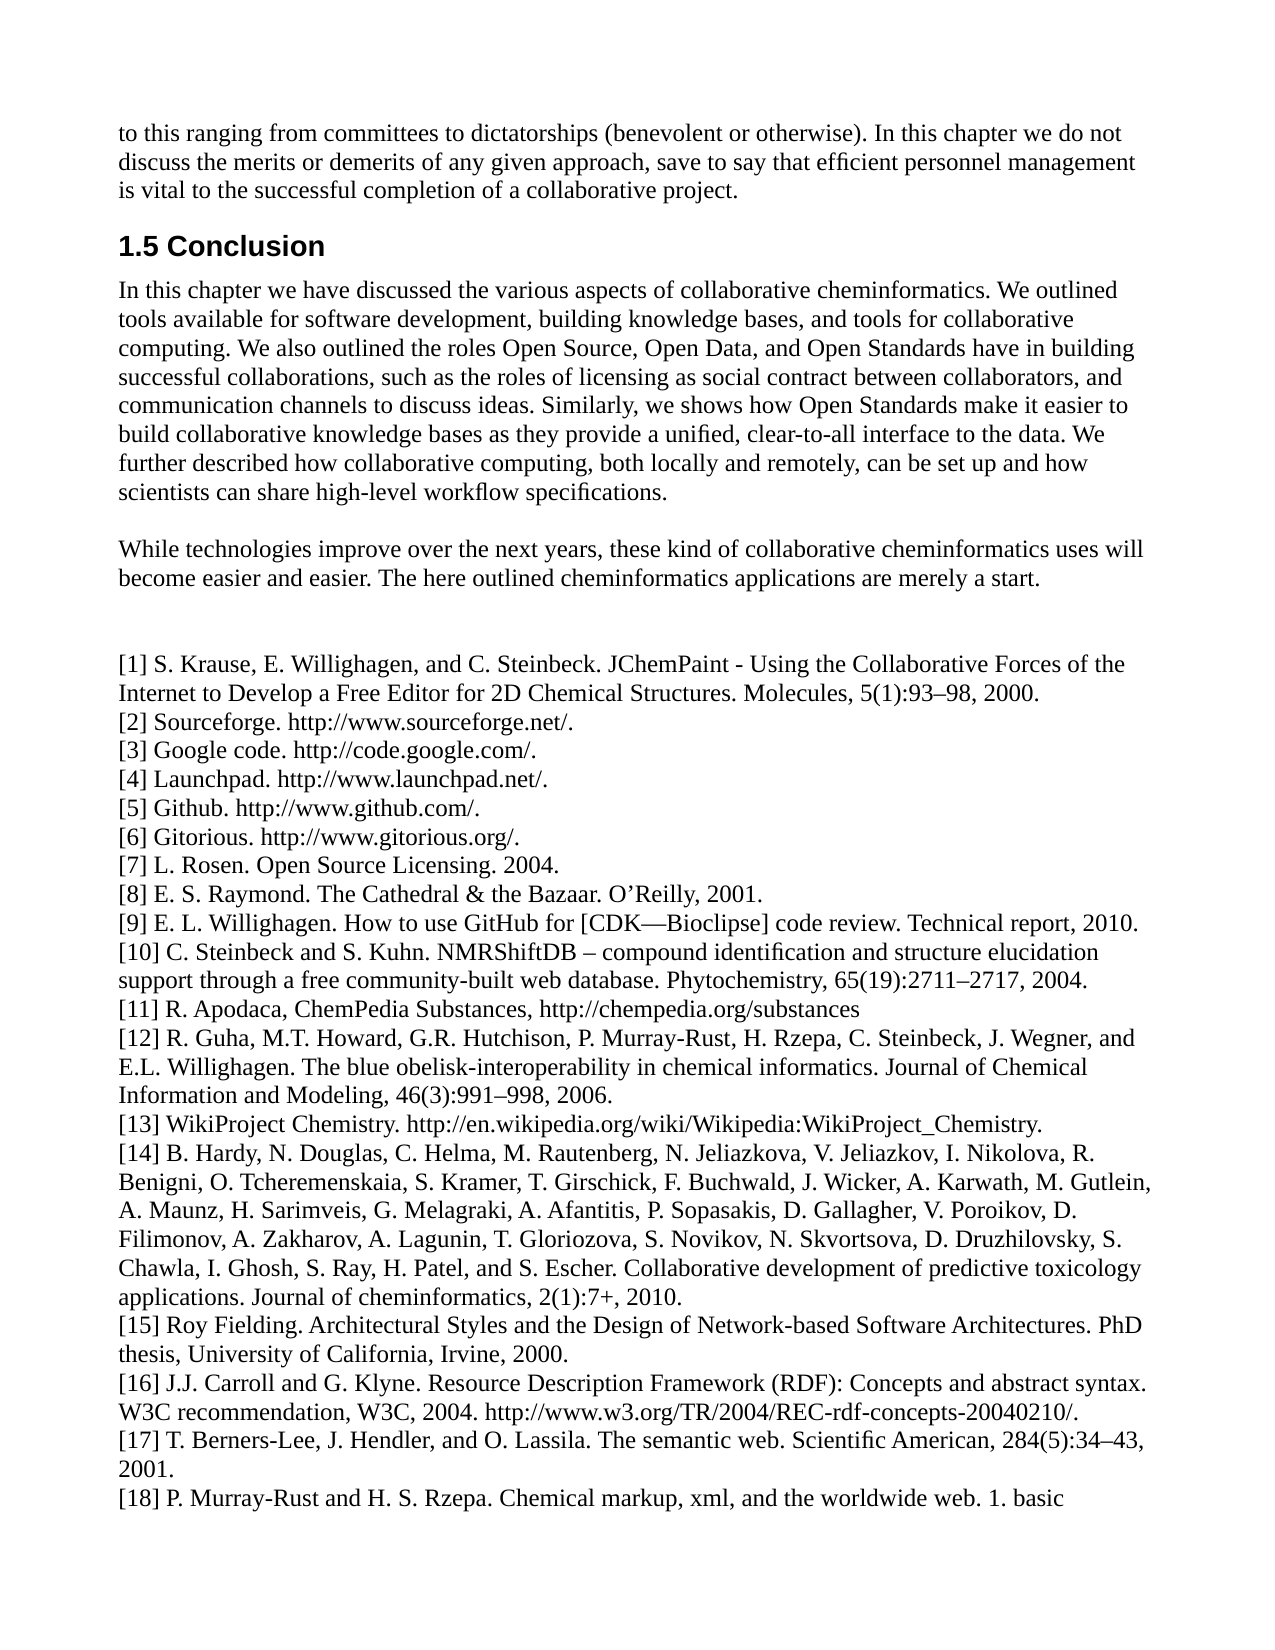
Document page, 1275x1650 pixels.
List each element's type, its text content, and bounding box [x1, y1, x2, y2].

text to this ranging from committees to dictatorships (benevolent or otherwise). In this chapter we do not discuss the merits or demerits of any given approach, save to say that efﬁcient personnel management is vital to the successful completion of a collaborative project. [118, 118, 1157, 204]
text [1] S. Krause, E. Willighagen, and C. Steinbeck. JChemPaint - Using the Collaborative Forces of the Internet to Develop a Free Editor for 2D Chemical Structures. Molecules, 5(1):93–98, 2000. [118, 649, 1157, 707]
text [18] P. Murray-Rust and H. S. Rzepa. Chemical markup, xml, and the worldwide web. 1. basic [118, 1483, 1157, 1512]
text [13] WikiProject Chemistry. http://en.wikipedia.org/wiki/Wikipedia:WikiProject_Chemistry. [118, 1109, 1157, 1138]
text [10] C. Steinbeck and S. Kuhn. NMRShiftDB – compound identiﬁcation and structure elucidation support through a free community-built web database. Phytochemistry, 65(19):2711–2717, 2004. [118, 937, 1157, 994]
text [7] L. Rosen. Open Source Licensing. 2004. [118, 850, 1157, 879]
text [5] Github. http://www.github.com/. [118, 793, 1157, 822]
text [2] Sourceforge. http://www.sourceforge.net/. [118, 707, 1157, 735]
text [8] E. S. Raymond. The Cathedral & the Bazaar. O’Reilly, 2001. [118, 879, 1157, 908]
text [17] T. Berners-Lee, J. Hendler, and O. Lassila. The semantic web. Scientiﬁc American, 284(5):34–43, 2001. [118, 1425, 1157, 1483]
subtitle 1.5 Conclusion [118, 229, 1157, 263]
text [9] E. L. Willighagen. How to use GitHub for [CDK—Bioclipse] code review. Technical report, 2010. [118, 908, 1157, 937]
text [15] Roy Fielding. Architectural Styles and the Design of Network-based Software Architectures. PhD thesis, University of California, Irvine, 2000. [118, 1310, 1157, 1368]
text [11] R. Apodaca, ChemPedia Substances, http://chempedia.org/substances [118, 994, 1157, 1023]
text [12] R. Guha, M.T. Howard, G.R. Hutchison, P. Murray-Rust, H. Rzepa, C. Steinbeck, J. Wegner, and E.L. Willighagen. The blue obelisk-interoperability in chemical informatics. Journal of Chemical Information and Modeling, 46(3):991–998, 2006. [118, 1023, 1157, 1109]
text While technologies improve over the next years, these kind of collaborative cheminformatics uses will become easier and easier. The here outlined cheminformatics applications are merely a start. [118, 534, 1157, 592]
text [6] Gitorious. http://www.gitorious.org/. [118, 822, 1157, 850]
text [4] Launchpad. http://www.launchpad.net/. [118, 764, 1157, 793]
text [3] Google code. http://code.google.com/. [118, 735, 1157, 764]
text [14] B. Hardy, N. Douglas, C. Helma, M. Rautenberg, N. Jeliazkova, V. Jeliazkov, I. Nikolova, R. Benigni, O. Tcheremenskaia, S. Kramer, T. Girschick, F. Buchwald, J. Wicker, A. Karwath, M. Gutlein, A. Maunz, H. Sarimveis, G. Melagraki, A. Afantitis, P. Sopasakis, D. Gallagher, V. Poroikov, D. Filimonov, A. Zakharov, A. Lagunin, T. Gloriozova, S. Novikov, N. Skvortsova, D. Druzhilovsky, S. Chawla, I. Ghosh, S. Ray, H. Patel, and S. Escher. Collaborative development of predictive toxicology applications. Journal of cheminformatics, 2(1):7+, 2010. [118, 1138, 1157, 1310]
text [16] J.J. Carroll and G. Klyne. Resource Description Framework (RDF): Concepts and abstract syntax. W3C recommendation, W3C, 2004. http://www.w3.org/TR/2004/REC-rdf-concepts-20040210/. [118, 1368, 1157, 1425]
text In this chapter we have discussed the various aspects of collaborative cheminformatics. We outlined tools available for software development, building knowledge bases, and tools for collaborative computing. We also outlined the roles Open Source, Open Data, and Open Standards have in building successful collaborations, such as the roles of licensing as social contract between collaborators, and communication channels to discuss ideas. Similarly, we shows how Open Standards make it easier to build collaborative knowledge bases as they provide a uniﬁed, clear-to-all interface to the data. We further described how collaborative computing, both locally and remotely, can be set up and how scientists can share high-level workﬂow speciﬁcations. [118, 275, 1157, 505]
